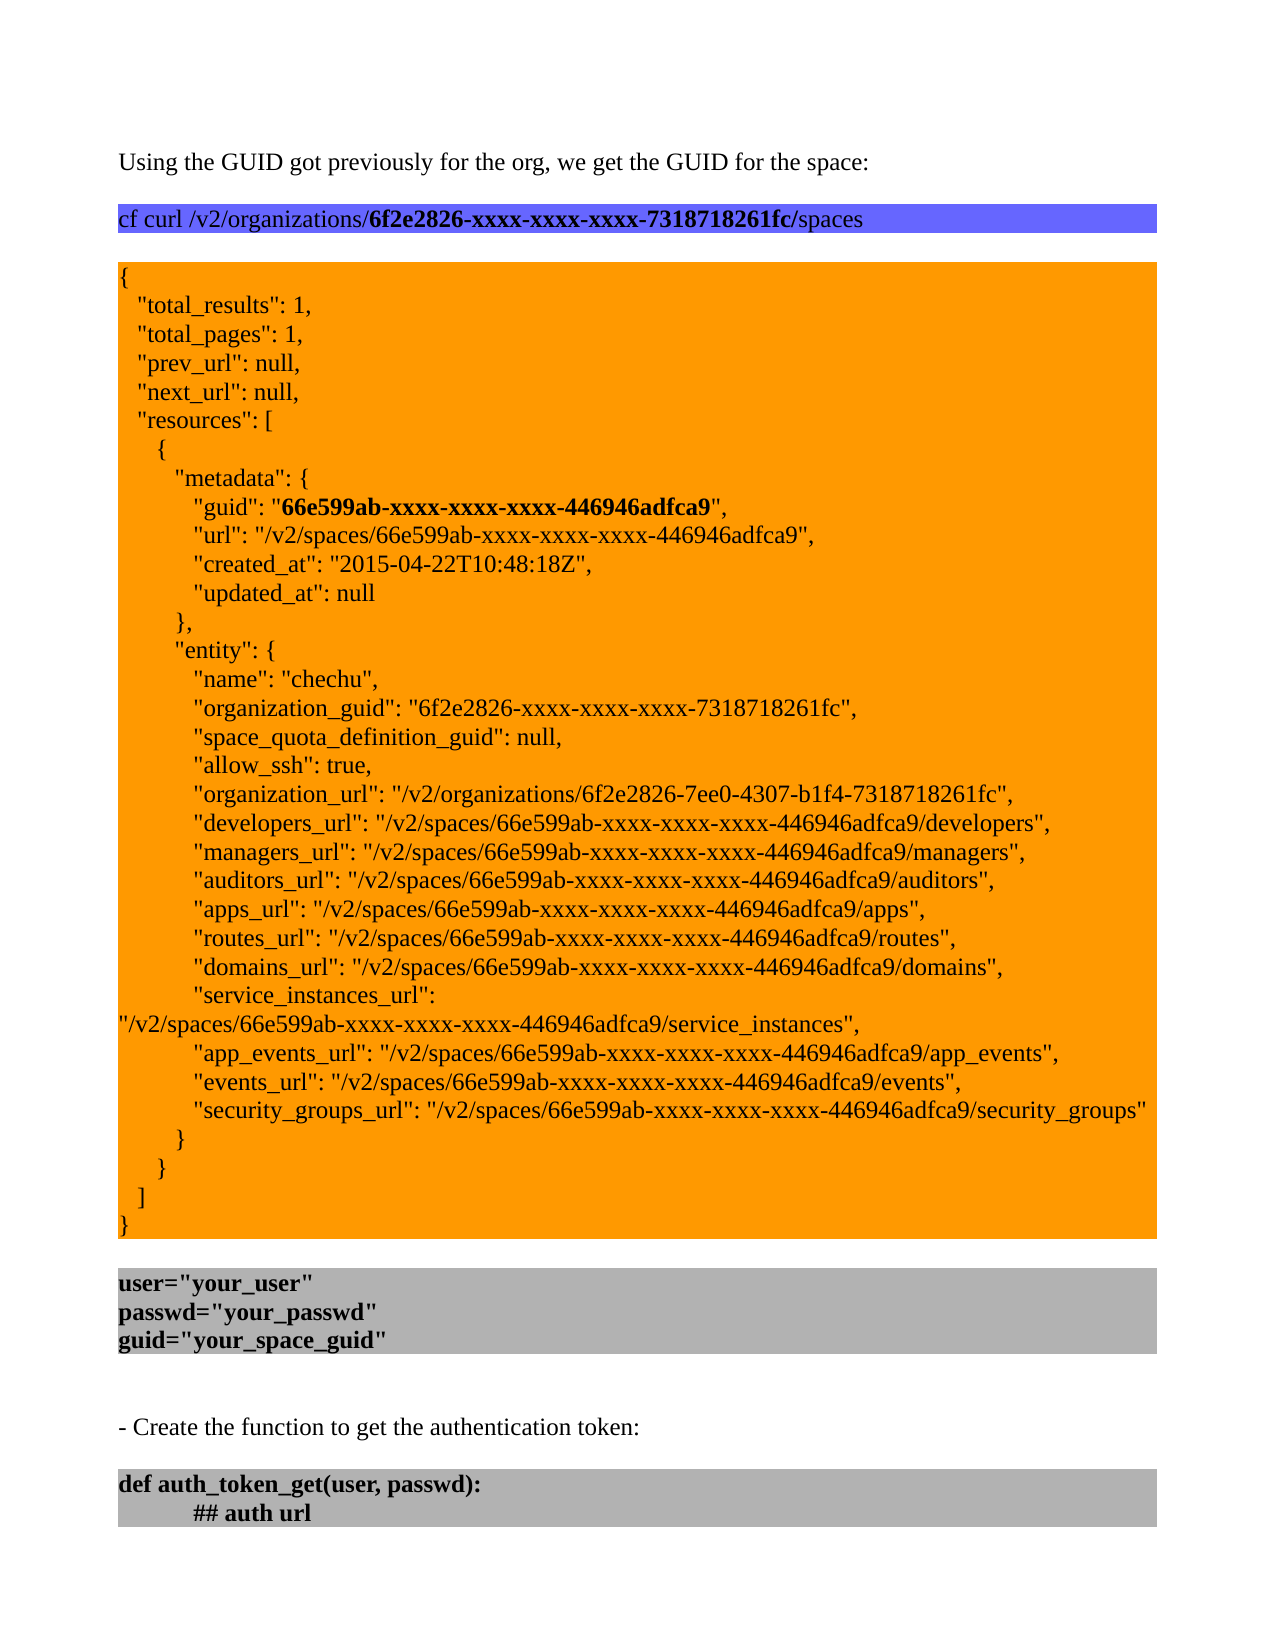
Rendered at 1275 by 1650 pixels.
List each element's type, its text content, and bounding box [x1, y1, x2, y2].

text "developers_url": "/v2/spaces/66e599ab-xxxx-xxxx-xxxx-446946adfca9/developers", [118, 808, 1157, 837]
text "entity": { [118, 636, 1157, 664]
text "space_quota_definition_guid": null, [118, 722, 1157, 751]
text user="your_user" [118, 1268, 1157, 1297]
text } [118, 1211, 1157, 1239]
text guid="your_space_guid" [118, 1326, 1157, 1354]
text def auth_token_get(user, passwd): [118, 1469, 1157, 1498]
text "metadata": { [118, 463, 1157, 492]
text "apps_url": "/v2/spaces/66e599ab-xxxx-xxxx-xxxx-446946adfca9/apps", [118, 894, 1157, 923]
text Using the GUID got previously for the org, we get the GUID for the space: [118, 147, 1157, 176]
text ] [118, 1182, 1157, 1211]
text { [118, 262, 1157, 291]
text "security_groups_url": "/v2/spaces/66e599ab-xxxx-xxxx-xxxx-446946adfca9/security_groups" [118, 1096, 1157, 1124]
text "total_pages": 1, [118, 319, 1157, 348]
text - Create the function to get the authentication token: [118, 1412, 1157, 1441]
text cf curl /v2/organizations/6f2e2826-xxxx-xxxx-xxxx-7318718261fc/spaces [118, 204, 1157, 233]
text "managers_url": "/v2/spaces/66e599ab-xxxx-xxxx-xxxx-446946adfca9/managers", [118, 837, 1157, 866]
text "app_events_url": "/v2/spaces/66e599ab-xxxx-xxxx-xxxx-446946adfca9/app_events", [118, 1038, 1157, 1067]
text "organization_url": "/v2/organizations/6f2e2826-7ee0-4307-b1f4-7318718261fc", [118, 779, 1157, 808]
text "auditors_url": "/v2/spaces/66e599ab-xxxx-xxxx-xxxx-446946adfca9/auditors", [118, 866, 1157, 894]
text } [118, 1153, 1157, 1182]
text passwd="your_passwd" [118, 1297, 1157, 1326]
text ## auth url [118, 1498, 1157, 1527]
text }, [118, 607, 1157, 636]
text "url": "/v2/spaces/66e599ab-xxxx-xxxx-xxxx-446946adfca9", [118, 521, 1157, 549]
text } [118, 1124, 1157, 1153]
text "total_results": 1, [118, 291, 1157, 319]
text "service_instances_url": "/v2/spaces/66e599ab-xxxx-xxxx-xxxx-446946adfca9/service_instances", [118, 981, 1157, 1038]
text "events_url": "/v2/spaces/66e599ab-xxxx-xxxx-xxxx-446946adfca9/events", [118, 1067, 1157, 1096]
text "allow_ssh": true, [118, 751, 1157, 779]
text "name": "chechu", [118, 664, 1157, 693]
text "next_url": null, [118, 377, 1157, 406]
text "resources": [ [118, 406, 1157, 434]
text "routes_url": "/v2/spaces/66e599ab-xxxx-xxxx-xxxx-446946adfca9/routes", [118, 923, 1157, 952]
text "domains_url": "/v2/spaces/66e599ab-xxxx-xxxx-xxxx-446946adfca9/domains", [118, 952, 1157, 981]
text "created_at": "2015-04-22T10:48:18Z", [118, 549, 1157, 578]
text "prev_url": null, [118, 348, 1157, 377]
text { [118, 434, 1157, 463]
text "organization_guid": "6f2e2826-xxxx-xxxx-xxxx-7318718261fc", [118, 693, 1157, 722]
text "updated_at": null [118, 578, 1157, 607]
text "guid": "66e599ab-xxxx-xxxx-xxxx-446946adfca9", [118, 492, 1157, 521]
